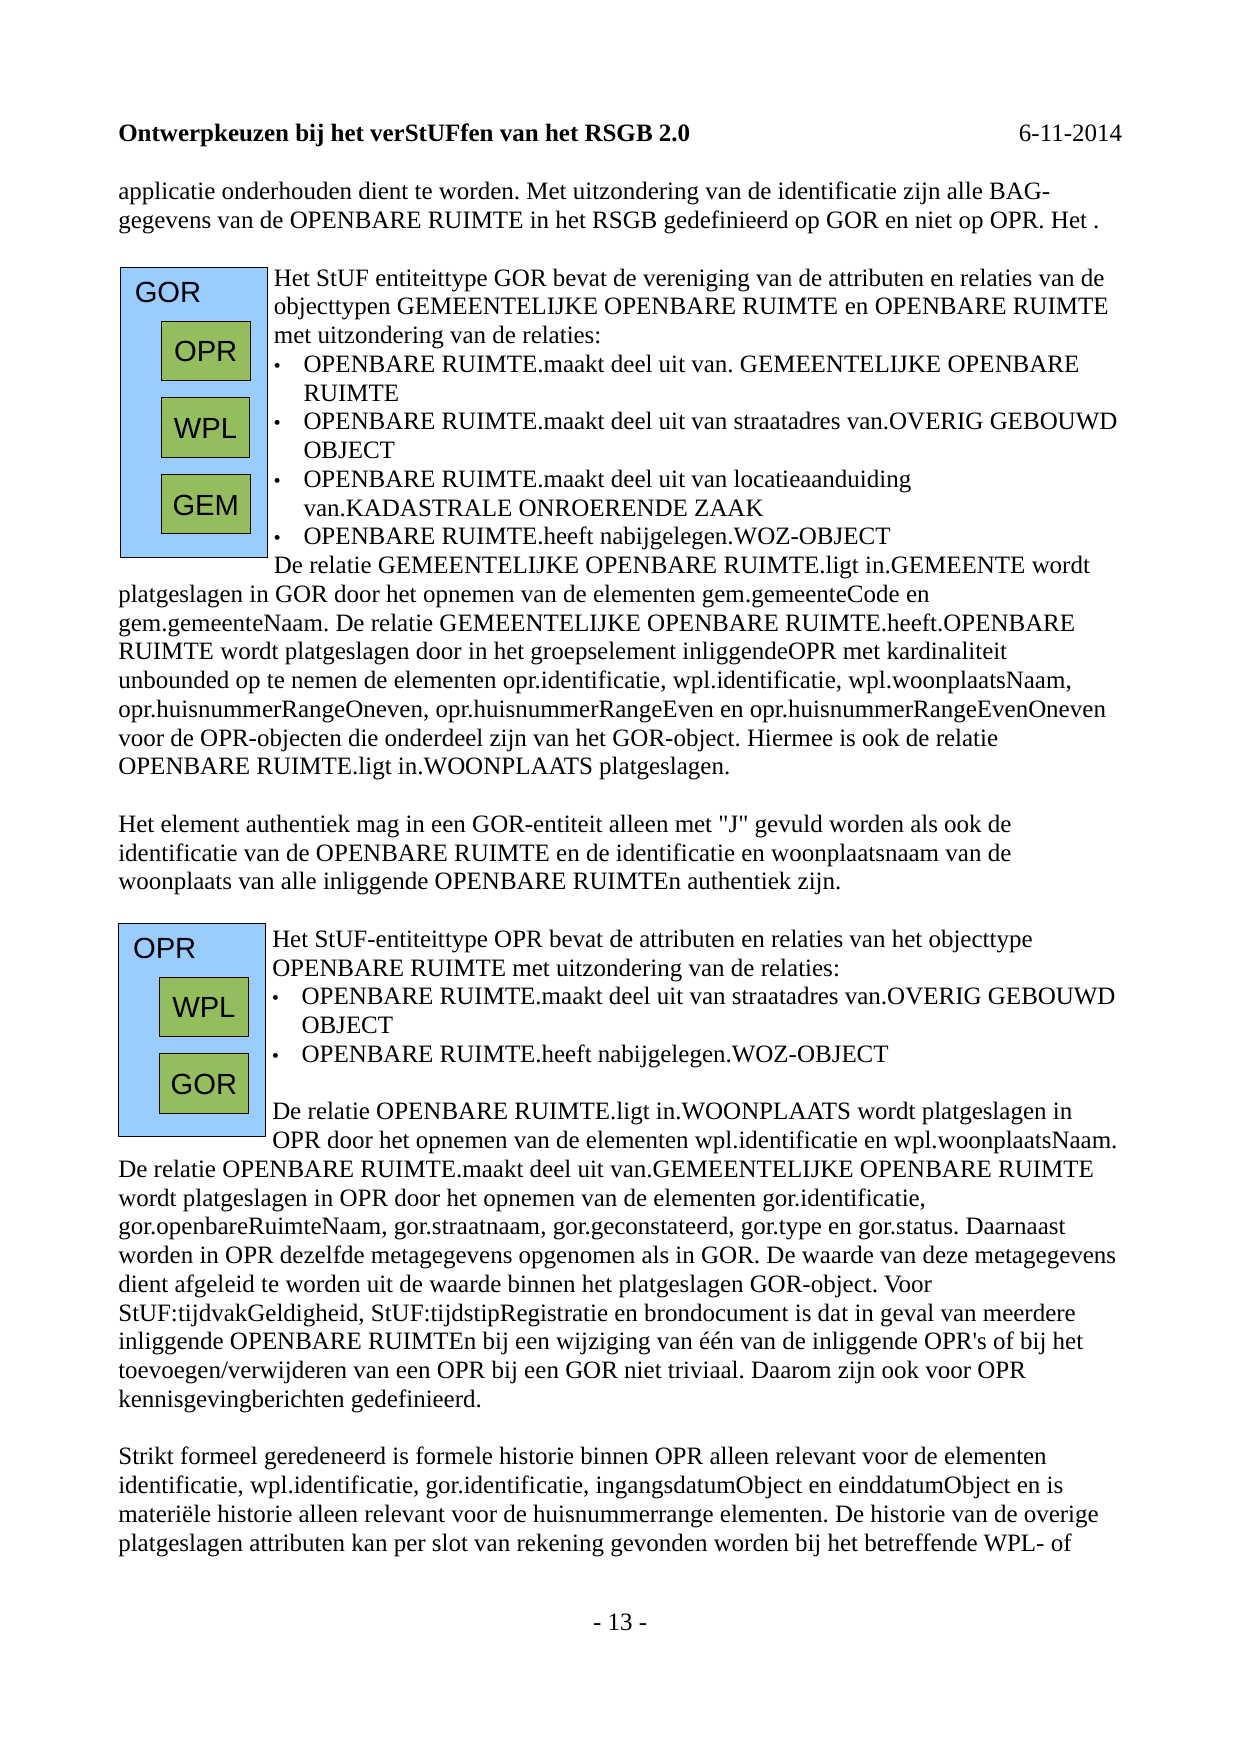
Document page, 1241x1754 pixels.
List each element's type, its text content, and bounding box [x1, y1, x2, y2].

list OPENBARE RUIMTE.maakt deel uit van straatadres van.OVERIG GEBOUWD OBJECT [268, 406, 1122, 464]
list OPENBARE RUIMTE.maakt deel uit van. GEMEENTELIJKE OPENBARE RUIMTE [268, 349, 1122, 406]
text applicatie onderhouden dient te worden. Met uitzondering van de identificatie zijn alle BAG-gegevens van de OPENBARE RUIMTE in het RSGB gedefinieerd op GOR en niet op OPR. Het . [118, 176, 1122, 234]
text Het element authentiek mag in een GOR-entiteit alleen met "J" gevuld worden als ook de identificatie van de OPENBARE RUIMTE en de identificatie en woonplaatsnaam van de woonplaats van alle inliggende OPENBARE RUIMTEn authentiek zijn. [118, 809, 1122, 895]
list OPENBARE RUIMTE.maakt deel uit van straatadres van.OVERIG GEBOUWD OBJECT [266, 981, 1122, 1039]
text Het StUF-entiteittype OPR bevat de attributen en relaties van het objecttype OPENBARE RUIMTE met uitzondering van de relaties: [266, 924, 1122, 981]
text De relatie OPENBARE RUIMTE.ligt in.WOONPLAATS wordt platgeslagen in OPR door het opnemen van de elementen wpl.identificatie en wpl.woonplaatsNaam. De relatie OPENBARE RUIMTE.maakt deel uit van.GEMEENTELIJKE OPENBARE RUIMTE wordt platgeslagen in OPR door het opnemen van de elementen gor.identificatie, gor.openbareRuimteNaam, gor.straatnaam, gor.geconstateerd, gor.type en gor.status. Daarnaast worden in OPR dezelfde metagegevens opgenomen als in GOR. De waarde van deze metagegevens dient afgeleid te worden uit de waarde binnen het platgeslagen GOR-object. Voor StUF:tijdvakGeldigheid, StUF:tijdstipRegistratie en brondocument is dat in geval van meerdere inliggende OPENBARE RUIMTEn bij een wijziging van één van de inliggende OPR's of bij het toevoegen/verwijderen van een OPR bij een GOR niet triviaal. Daarom zijn ook voor OPR kennisgevingberichten gedefinieerd. [118, 1096, 1122, 1413]
list OPENBARE RUIMTE.maakt deel uit van locatieaanduiding van.KADASTRALE ONROERENDE ZAAK [268, 464, 1122, 521]
list OPENBARE RUIMTE.heeft nabijgelegen.WOZ-OBJECT [268, 521, 1122, 550]
text Strikt formeel geredeneerd is formele historie binnen OPR alleen relevant voor de elementen identificatie, wpl.identificatie, gor.identificatie, ingangsdatumObject en einddatumObject en is materiële historie alleen relevant voor de huisnummerrange elementen. De historie van de overige platgeslagen attributen kan per slot van rekening gevonden worden bij het betreffende WPL- of [118, 1441, 1122, 1556]
text De relatie GEMEENTELIJKE OPENBARE RUIMTE.ligt in.GEMEENTE wordt platgeslagen in GOR door het opnemen van de elementen gem.gemeenteCode en gem.gemeenteNaam. De relatie GEMEENTELIJKE OPENBARE RUIMTE.heeft.OPENBARE RUIMTE wordt platgeslagen door in het groepselement inliggendeOPR met kardinaliteit unbounded op te nemen de elementen opr.identificatie, wpl.identificatie, wpl.woonplaatsNaam, opr.huisnummerRangeOneven, opr.huisnummerRangeEven en opr.huisnummerRangeEvenOneven voor de OPR-objecten die onderdeel zijn van het GOR-object. Hiermee is ook de relatie OPENBARE RUIMTE.ligt in.WOONPLAATS platgeslagen. [118, 550, 1122, 780]
list OPENBARE RUIMTE.heeft nabijgelegen.WOZ-OBJECT [266, 1039, 1122, 1068]
text Het StUF entiteittype GOR bevat de vereniging van de attributen en relaties van de objecttypen Gemeentelijke Openbare Ruimte en Openbare Ruimte met uitzondering van de relaties: [118, 263, 1122, 349]
